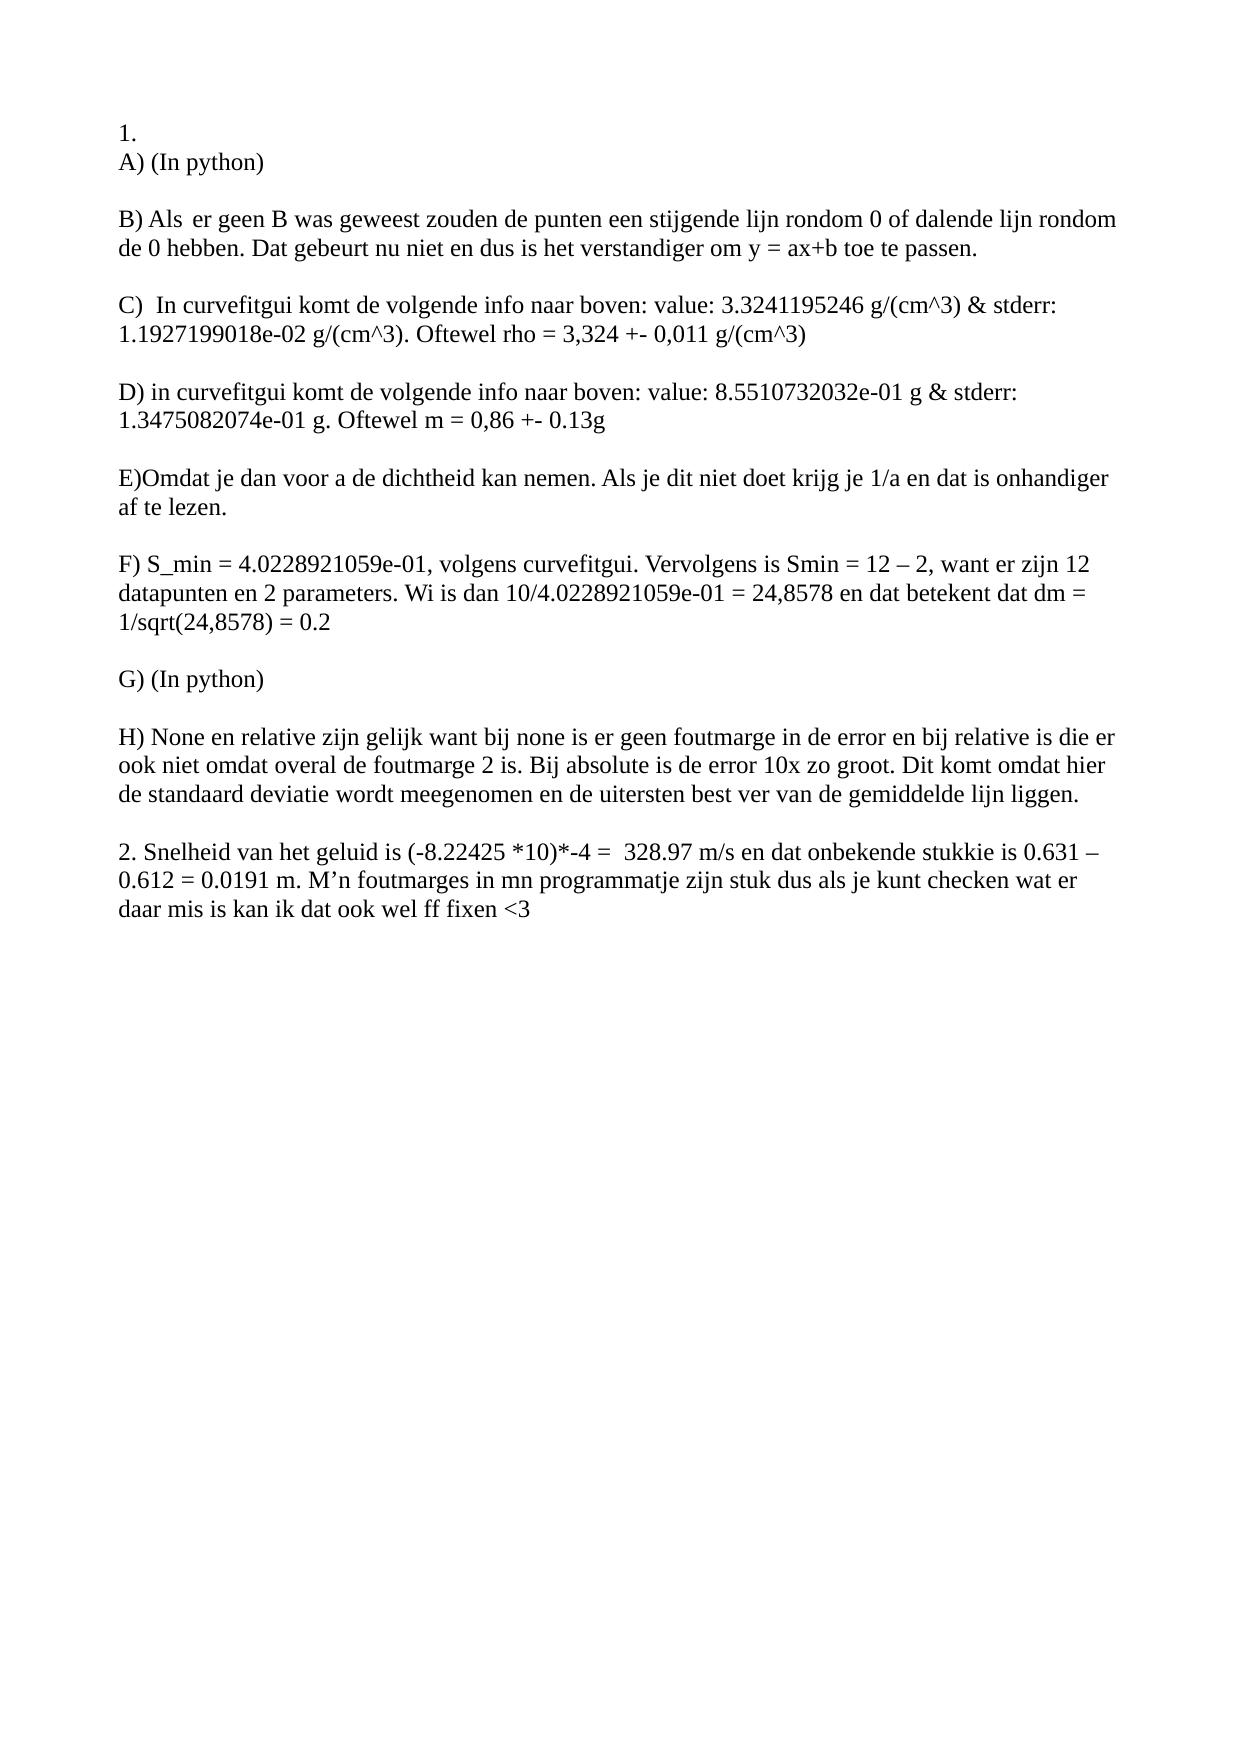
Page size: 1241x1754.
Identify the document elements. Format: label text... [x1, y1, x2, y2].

text G) (In python) [118, 664, 1122, 693]
text D) in curvefitgui komt de volgende info naar boven: value: 8.5510732032e-01 g & stderr: 1.3475082074e-01 g. Oftewel m = 0,86 +- 0.13g [118, 377, 1122, 434]
text F) S_min = 4.0228921059e-01, volgens curvefitgui. Vervolgens is Smin = 12 – 2, want er zijn 12 datapunten en 2 parameters. Wi is dan 10/4.0228921059e-01 = 24,8578 en dat betekent dat dm = 1/sqrt(24,8578) = 0.2 [118, 549, 1122, 636]
text E)Omdat je dan voor a de dichtheid kan nemen. Als je dit niet doet krijg je 1/a en dat is onhandiger af te lezen. [118, 463, 1122, 521]
text C) In curvefitgui komt de volgende info naar boven: value: 3.3241195246 g/(cm^3) & stderr: 1.1927199018e-02 g/(cm^3). Oftewel rho = 3,324 +- 0,011 g/(cm^3) [118, 291, 1122, 348]
text 1. [118, 118, 1122, 147]
text H) None en relative zijn gelijk want bij none is er geen foutmarge in de error en bij relative is die er ook niet omdat overal de foutmarge 2 is. Bij absolute is de error 10x zo groot. Dit komt omdat hier de standaard deviatie wordt meegenomen en de uitersten best ver van de gemiddelde lijn liggen. [118, 722, 1122, 808]
text B) Als er geen B was geweest zouden de punten een stijgende lijn rondom 0 of dalende lijn rondom de 0 hebben. Dat gebeurt nu niet en dus is het verstandiger om y = ax+b toe te passen. [118, 204, 1122, 262]
text 2. Snelheid van het geluid is (-8.22425 *10)*-4 = 328.97 m/s en dat onbekende stukkie is 0.631 – 0.612 = 0.0191 m. M’n foutmarges in mn programmatje zijn stuk dus als je kunt checken wat er daar mis is kan ik dat ook wel ff fixen <3 [118, 837, 1122, 923]
text A) (In python) [118, 147, 1122, 176]
